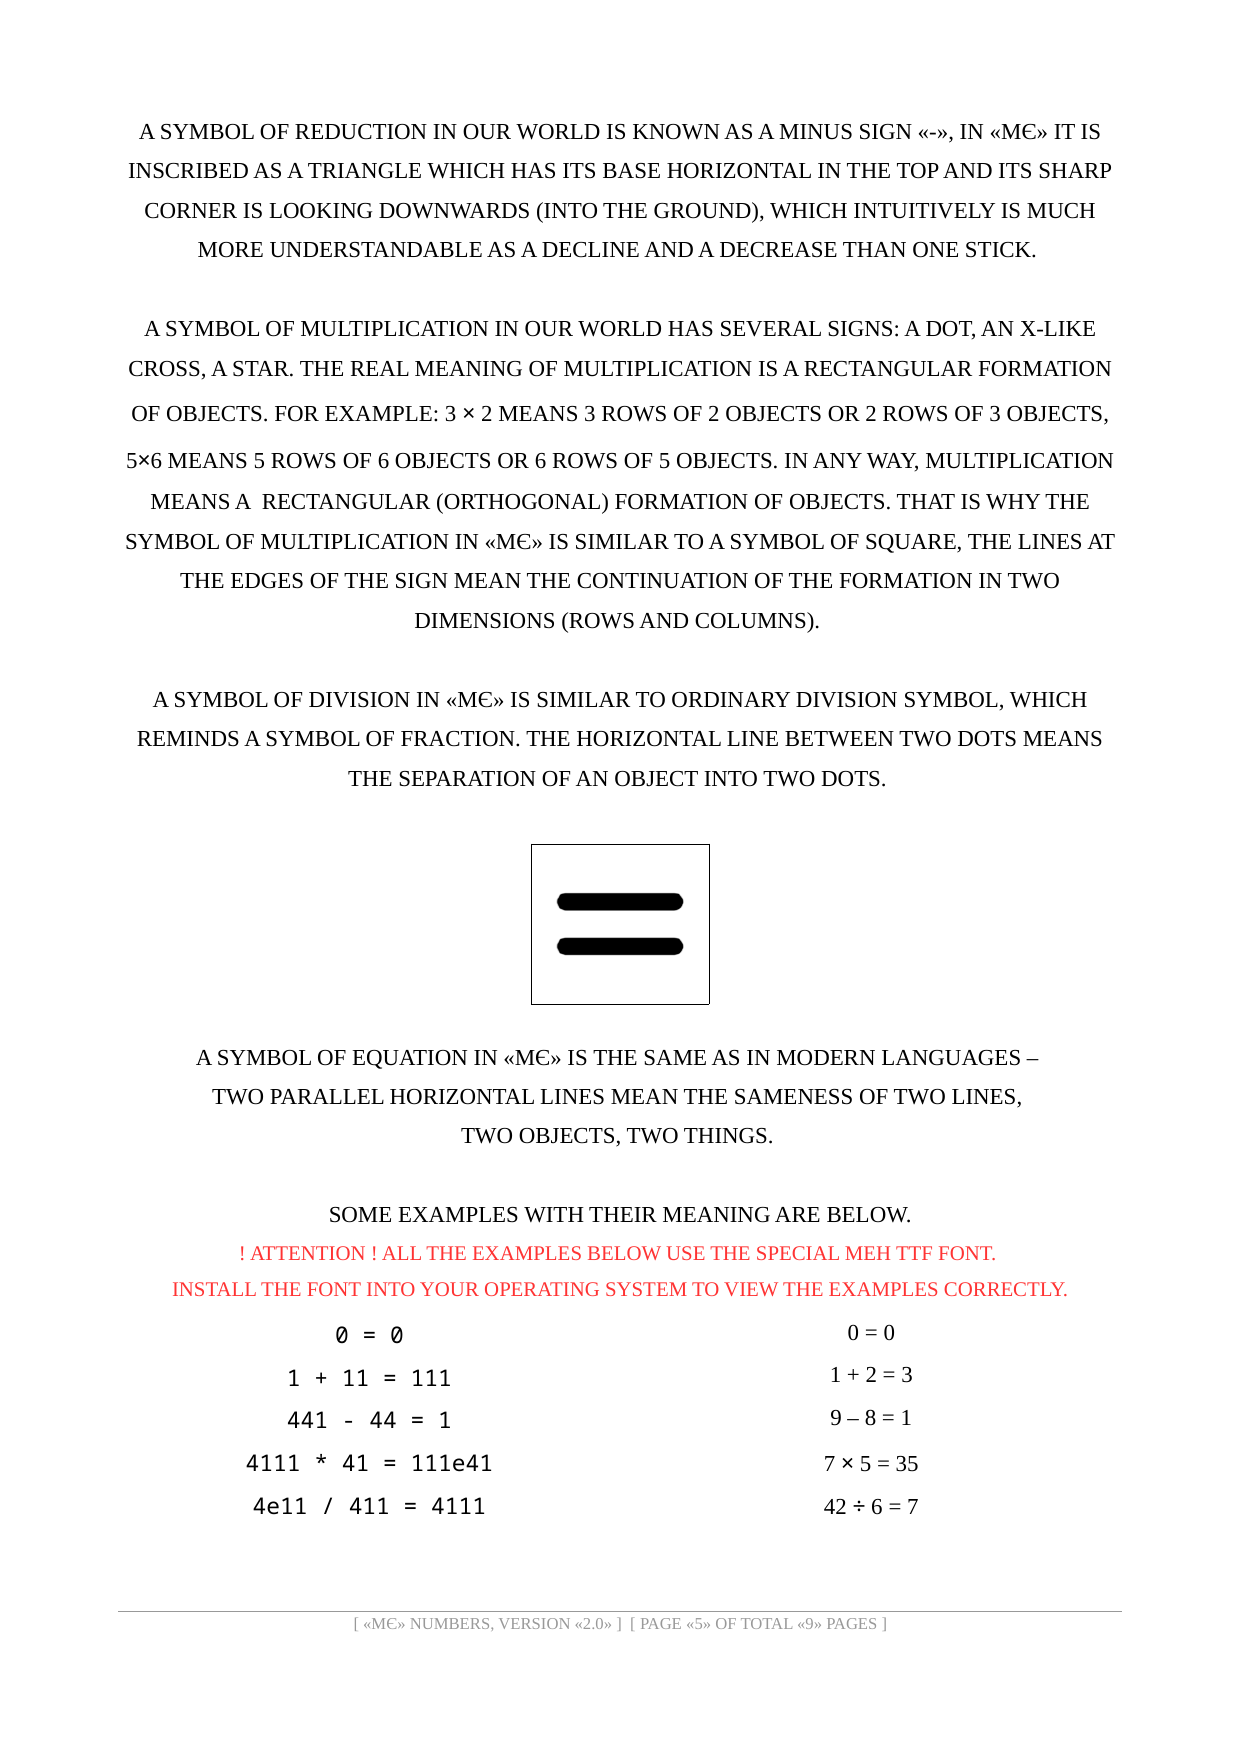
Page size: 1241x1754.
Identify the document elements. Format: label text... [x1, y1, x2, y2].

text ! ATTENTION ! ALL THE EXAMPLES BELOW USE THE SPECIAL MEH TTF FONT. [118, 1241, 1122, 1265]
text TWO OBJECTS, TWO THINGS. [118, 1122, 1122, 1149]
text A SYMBOL OF REDUCTION IN OUR WORLD IS KNOWN AS A MINUS SIGN «-», IN «МЄ» IT IS INSCRIBED AS A TRIANGLE WHICH HAS ITS BASE HORIZONTAL IN THE TOP AND ITS SHARP CORNER IS LOOKING DOWNWARDS (INTO THE GROUND), WHICH INTUITIVELY IS MUCH MORE UNDERSTANDABLE AS A DECLINE AND A DECREASE THAN ONE STICK. [118, 118, 1122, 263]
table_cell 7 × 5 = 35 [620, 1441, 1122, 1484]
text A SYMBOL OF MULTIPLICATION IN OUR WORLD HAS SEVERAL SIGNS: A DOT, AN X-LIKE CROSS, A STAR. THE REAL MEANING OF MULTIPLICATION IS A RECTANGULAR FORMATION OF OBJECTS. FOR EXAMPLE: 3 × 2 MEANS 3 ROWS OF 2 OBJECTS OR 2 ROWS OF 3 OBJECTS, 5×6 MEANS 5 ROWS OF 6 OBJECTS OR 6 ROWS OF 5 OBJECTS. IN ANY WAY, MULTIPLICATION MEANS A RECTANGULAR (ORTHOGONAL) FORMATION OF OBJECTS. THAT IS WHY THE SYMBOL OF MULTIPLICATION IN «МЄ» IS SIMILAR TO A SYMBOL OF SQUARE, THE LINES AT THE EDGES OF THE SIGN MEAN THE CONTINUATION OF THE FORMATION IN TWO DIMENSIONS (ROWS AND COLUMNS). [118, 316, 1122, 633]
text A SYMBOL OF EQUATION IN «МЄ» IS THE SAME AS IN MODERN LANGUAGES – [118, 1043, 1122, 1070]
table_cell 4111 * 41 = 111e41 [118, 1441, 620, 1484]
table_cell 441 - 44 = 1 [118, 1399, 620, 1441]
table_cell 42 ÷ 6 = 7 [620, 1484, 1122, 1527]
text TWO PARALLEL HORIZONTAL LINES MEAN THE SAMENESS OF TWO LINES, [118, 1083, 1122, 1109]
table_cell 1 + 2 = 3 [620, 1356, 1122, 1398]
table_cell 4e11 / 411 = 4111 [118, 1484, 620, 1527]
picture [545, 849, 695, 999]
table_cell 9 – 8 = 1 [620, 1399, 1122, 1441]
table_cell 1 + 11 = 111 [118, 1356, 620, 1398]
table_header 0 = 0 [118, 1313, 620, 1356]
table_header 0 = 0 [620, 1313, 1122, 1356]
text A SYMBOL OF DIVISION IN «МЄ» IS SIMILAR TO ORDINARY DIVISION SYMBOL, WHICH REMINDS A SYMBOL OF FRACTION. THE HORIZONTAL LINE BETWEEN TWO DOTS MEANS THE SEPARATION OF AN OBJECT INTO TWO DOTS. [118, 686, 1122, 791]
table_header [532, 845, 709, 1004]
text INSTALL THE FONT INTO YOUR OPERATING SYSTEM TO VIEW THE EXAMPLES CORRECTLY. [118, 1277, 1122, 1301]
text SOME EXAMPLES WITH THEIR MEANING ARE BELOW. [118, 1201, 1122, 1228]
